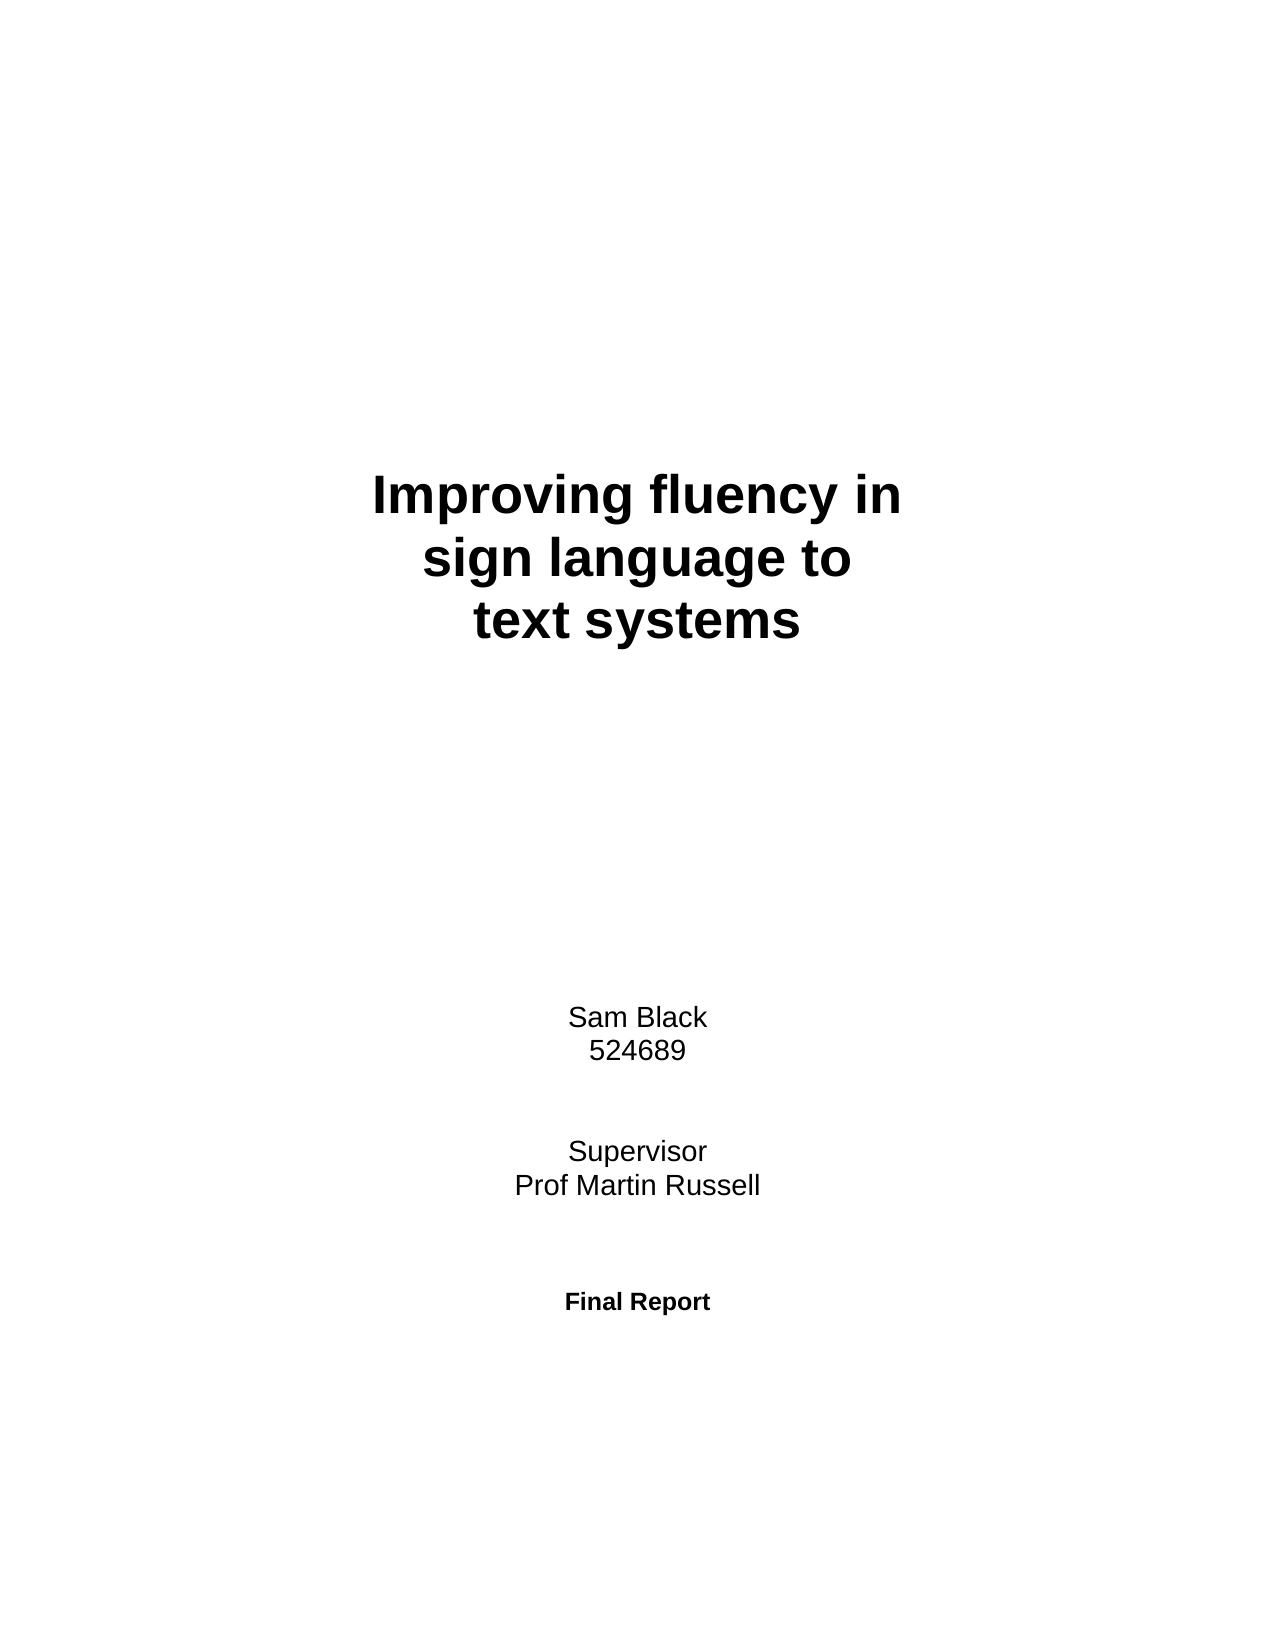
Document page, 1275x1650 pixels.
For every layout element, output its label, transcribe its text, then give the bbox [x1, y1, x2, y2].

text sign language to [118, 525, 1157, 588]
text Supervisor [118, 1134, 1157, 1167]
text text systems [118, 588, 1157, 650]
text Prof Martin Russell [118, 1167, 1157, 1201]
text 524689 [118, 1033, 1157, 1067]
text Sam Black [118, 1000, 1157, 1033]
text Final Report [118, 1287, 1157, 1316]
text Improving fluency in [118, 463, 1157, 525]
